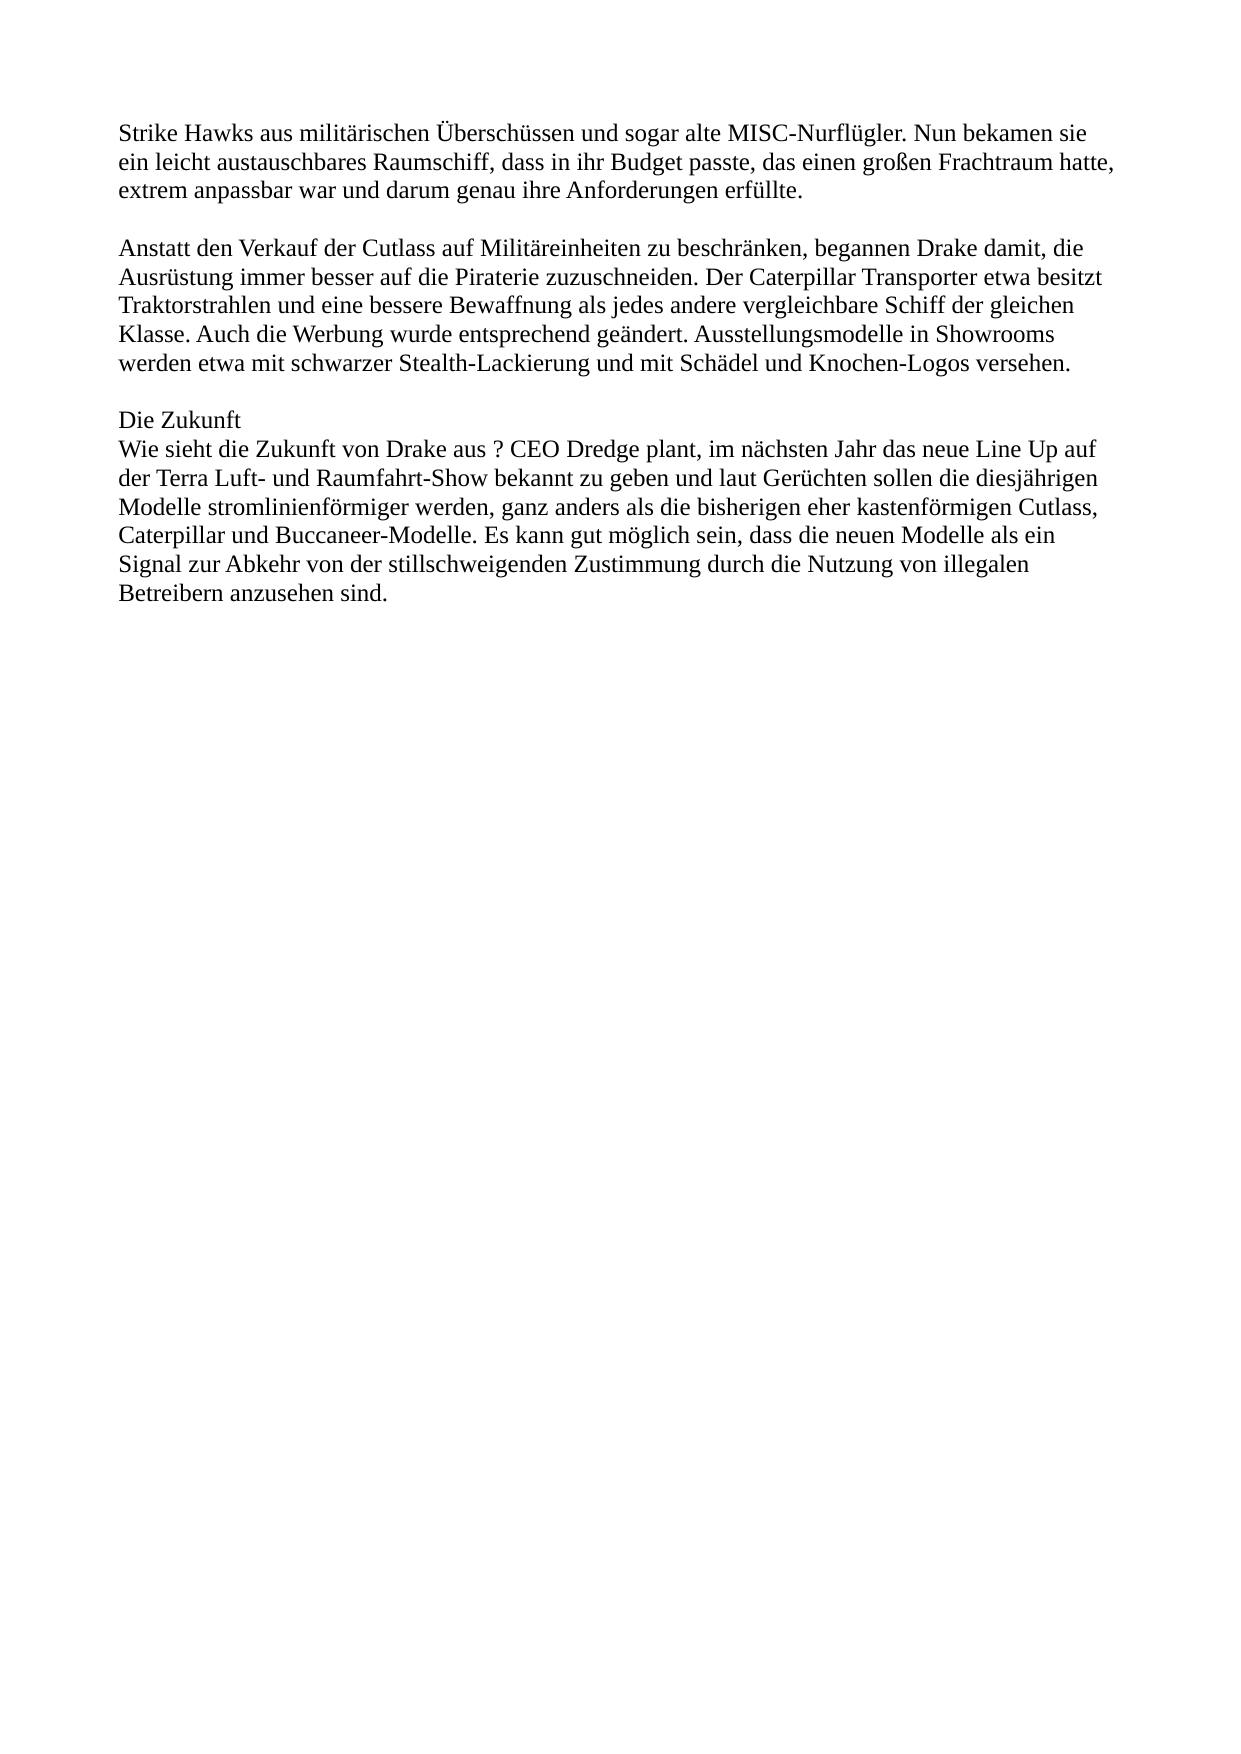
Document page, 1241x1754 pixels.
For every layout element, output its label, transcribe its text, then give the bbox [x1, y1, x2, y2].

text Strike Hawks aus militärischen Überschüssen und sogar alte MISC-Nurflügler. Nun bekamen sie ein leicht austauschbares Raumschiff, dass in ihr Budget passte, das einen großen Frachtraum hatte, extrem anpassbar war und darum genau ihre Anforderungen erfüllte. [118, 118, 1122, 204]
text Anstatt den Verkauf der Cutlass auf Militäreinheiten zu beschränken, begannen Drake damit, die Ausrüstung immer besser auf die Piraterie zuzuschneiden. Der Caterpillar Transporter etwa besitzt Traktorstrahlen und eine bessere Bewaffnung als jedes andere vergleichbare Schiff der gleichen Klasse. Auch die Werbung wurde entsprechend geändert. Ausstellungsmodelle in Showrooms werden etwa mit schwarzer Stealth-Lackierung und mit Schädel und Knochen-Logos versehen. [118, 233, 1122, 377]
text Die Zukunft [118, 406, 1122, 434]
text Wie sieht die Zukunft von Drake aus ? CEO Dredge plant, im nächsten Jahr das neue Line Up auf der Terra Luft- und Raumfahrt-Show bekannt zu geben und laut Gerüchten sollen die diesjährigen Modelle stromlinienförmiger werden, ganz anders als die bisherigen eher kastenförmigen Cutlass, Caterpillar und Buccaneer-Modelle. Es kann gut möglich sein, dass die neuen Modelle als ein Signal zur Abkehr von der stillschweigenden Zustimmung durch die Nutzung von illegalen Betreibern anzusehen sind. [118, 434, 1122, 607]
